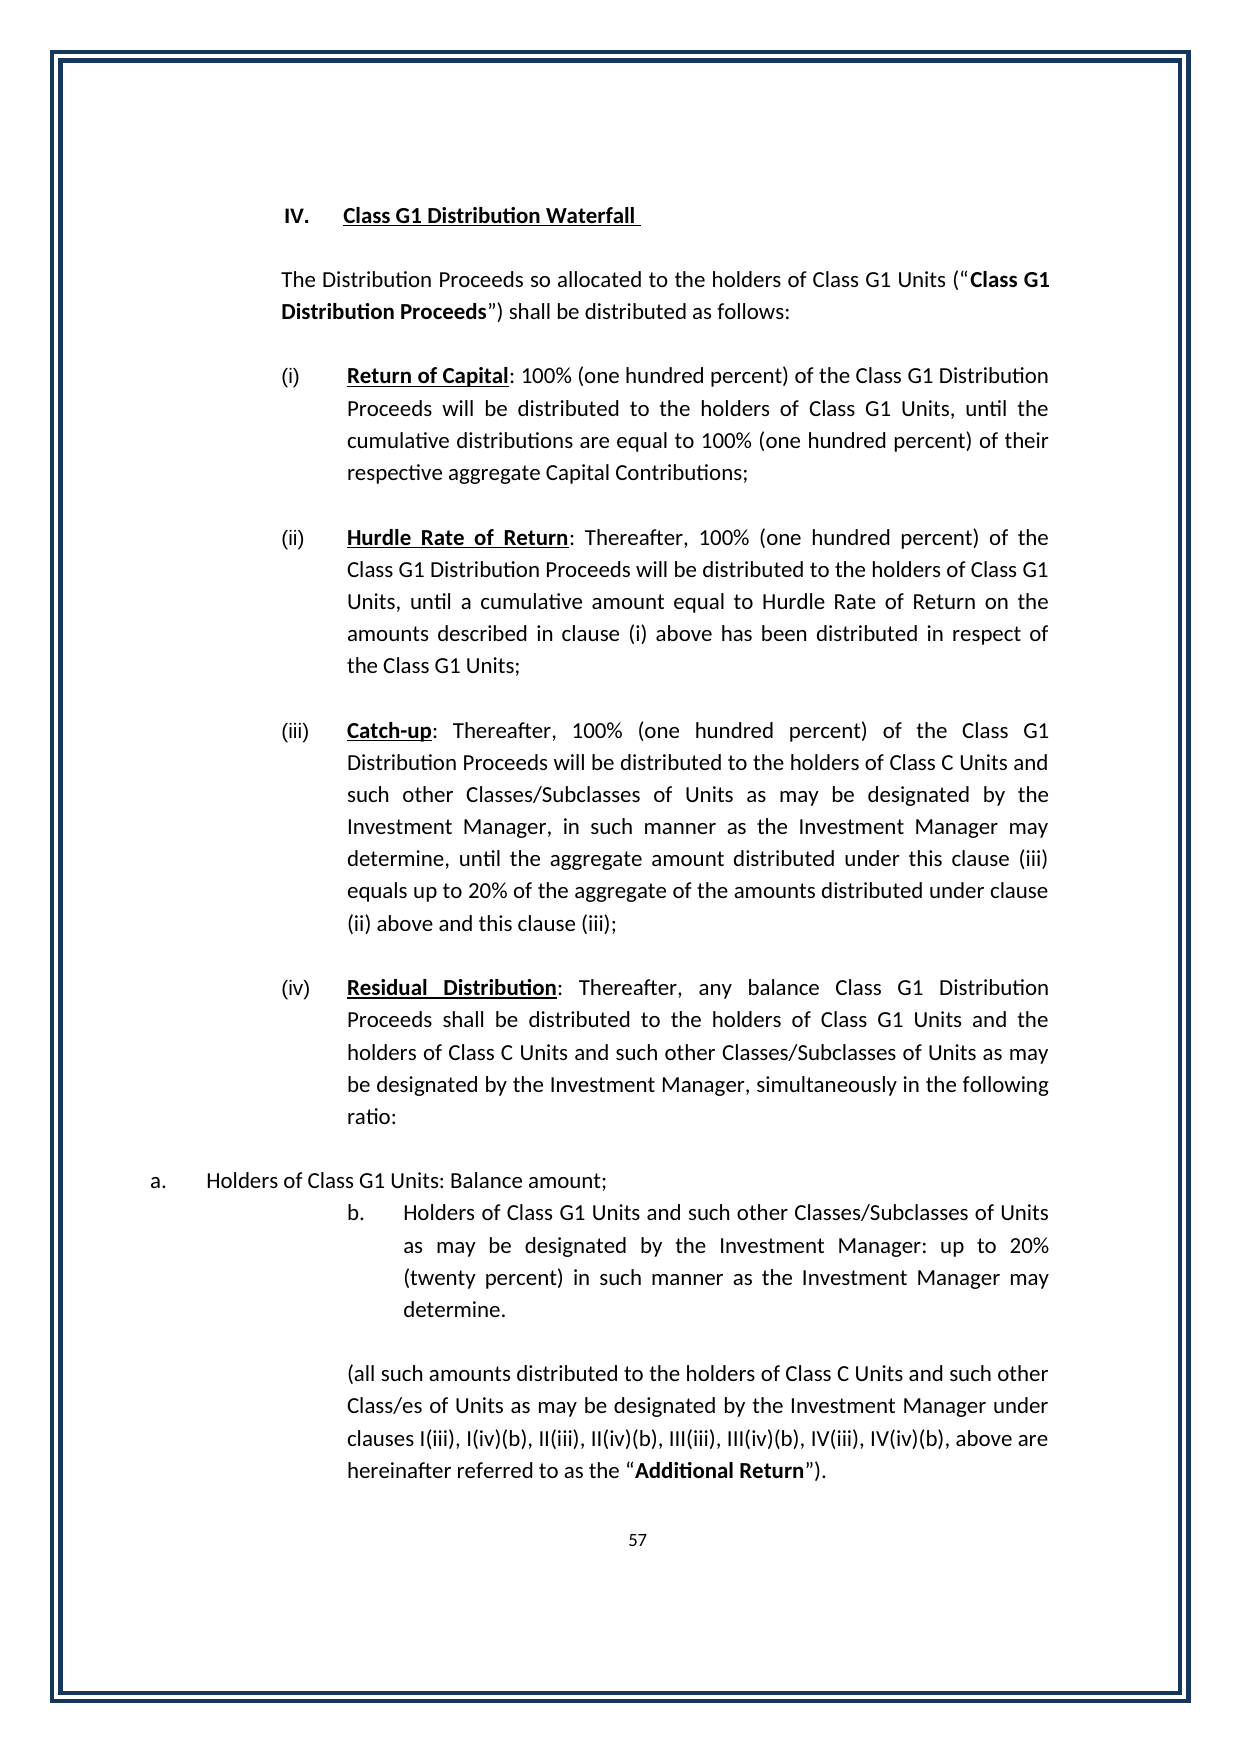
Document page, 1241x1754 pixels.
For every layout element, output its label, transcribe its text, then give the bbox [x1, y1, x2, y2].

list Holders of Class G1 Units: Balance amount; [150, 1166, 1050, 1194]
list Residual Distribution: Thereafter, any balance Class G1 Distribution Proceeds shall be distributed to the holders of Class G1 Units and the holders of Class C Units and such other Classes/Subclasses of Units as may be designated by the Investment Manager, simultaneously in the following ratio: [281, 973, 1050, 1130]
text (all such amounts distributed to the holders of Class C Units and such other Class/es of Units as may be designated by the Investment Manager under clauses I(iii), I(iv)(b), II(iii), II(iv)(b), III(iii), III(iv)(b), IV(iii), IV(iv)(b), above are hereinafter referred to as the “Additional Return”). [347, 1359, 1050, 1484]
text The Distribution Proceeds so allocated to the holders of Class G1 Units (“Class G1 Distribution Proceeds”) shall be distributed as follows: [281, 265, 1050, 325]
list Holders of Class G1 Units and such other Classes/Subclasses of Units as may be designated by the Investment Manager: up to 20% (twenty percent) in such manner as the Investment Manager may determine. [347, 1198, 1050, 1323]
list Catch-up: Thereafter, 100% (one hundred percent) of the Class G1 Distribution Proceeds will be distributed to the holders of Class C Units and such other Classes/Subclasses of Units as may be designated by the Investment Manager, in such manner as the Investment Manager may determine, until the aggregate amount distributed under this clause (iii) equals up to 20% of the aggregate of the amounts distributed under clause (ii) above and this clause (iii); [281, 716, 1050, 937]
list Return of Capital: 100% (one hundred percent) of the Class G1 Distribution Proceeds will be distributed to the holders of Class G1 Units, until the cumulative distributions are equal to 100% (one hundred percent) of their respective aggregate Capital Contributions; [281, 362, 1050, 486]
list Class G1 Distribution Waterfall [284, 201, 1050, 229]
list Hurdle Rate of Return: Thereafter, 100% (one hundred percent) of the Class G1 Distribution Proceeds will be distributed to the holders of Class G1 Units, until a cumulative amount equal to Hurdle Rate of Return on the amounts described in clause (i) above has been distributed in respect of the Class G1 Units; [281, 523, 1050, 679]
